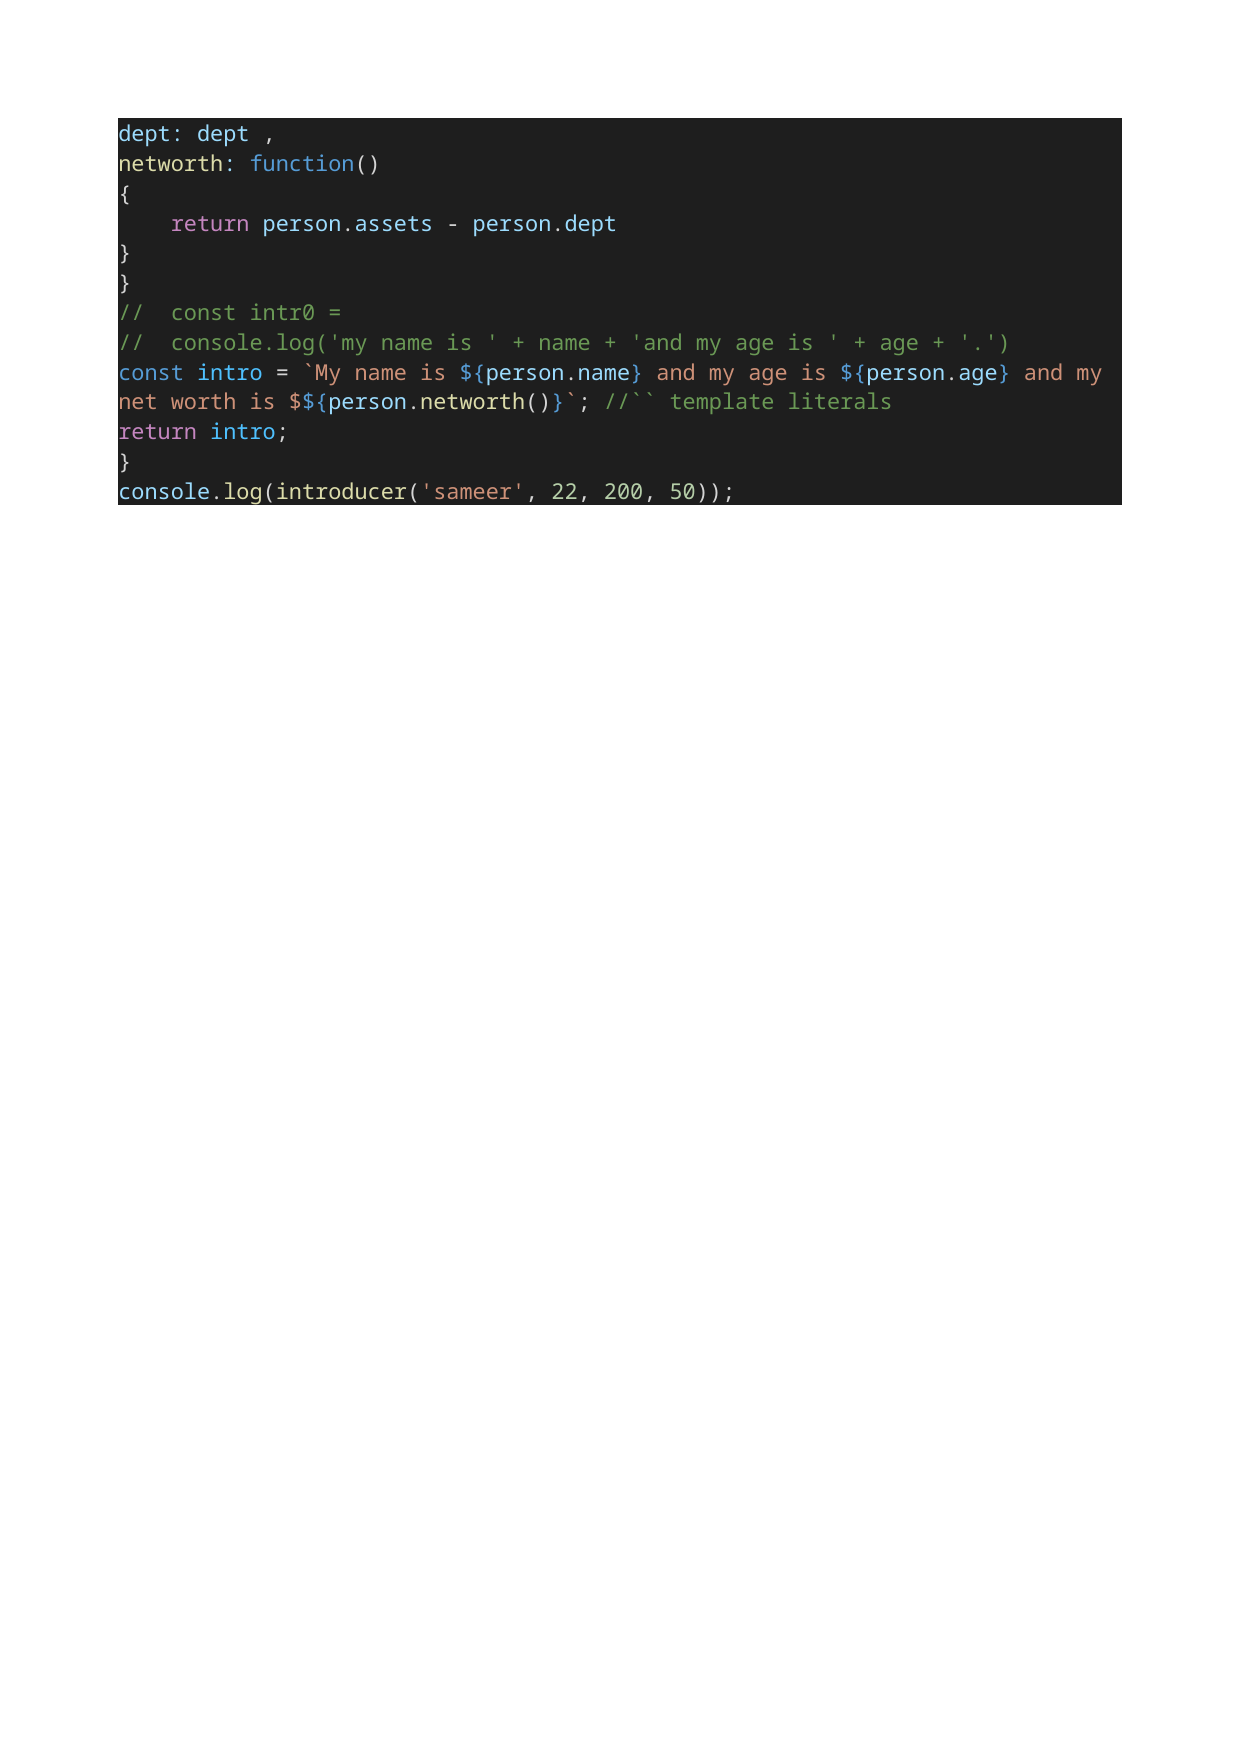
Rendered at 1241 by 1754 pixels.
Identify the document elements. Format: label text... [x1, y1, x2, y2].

text console.log(introducer('sameer', 22, 200, 50)); [118, 476, 1122, 505]
text dept: dept , [118, 118, 1122, 148]
text { [118, 178, 1122, 207]
text } [118, 267, 1122, 297]
text } [118, 237, 1122, 267]
text // const intr0 = [118, 297, 1122, 327]
text const intro = `My name is ${person.name} and my age is ${person.age} and my net worth is $${person.networth()}`; //`` template literals [118, 356, 1122, 416]
text return intro; [118, 416, 1122, 446]
text // console.log('my name is ' + name + 'and my age is ' + age + '.') [118, 327, 1122, 356]
text } [118, 446, 1122, 476]
text return person.assets - person.dept [118, 207, 1122, 237]
text networth: function() [118, 148, 1122, 178]
